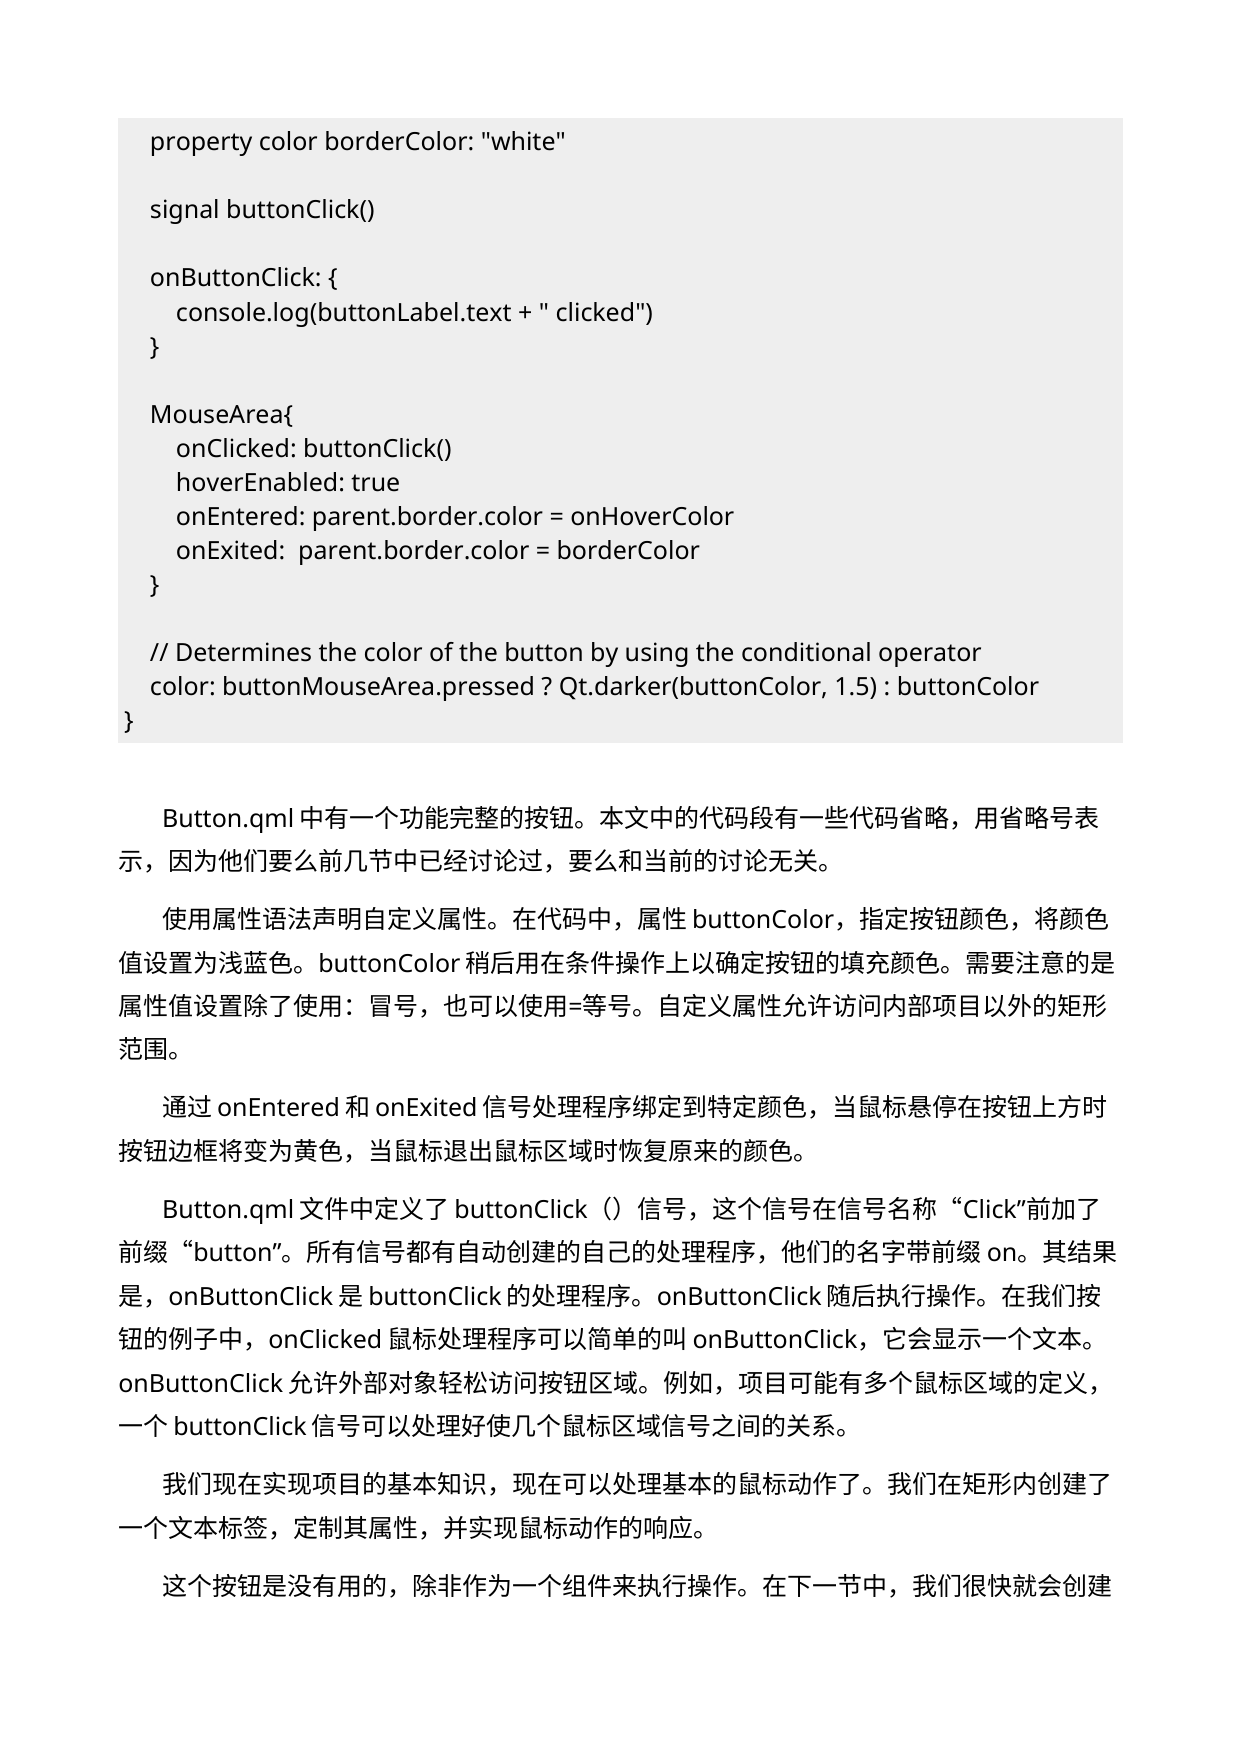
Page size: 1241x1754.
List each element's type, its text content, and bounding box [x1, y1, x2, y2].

text 通过onEntered和onExited信号处理程序绑定到特定颜色，当鼠标悬停在按钮上方时按钮边框将变为黄色，当鼠标退出鼠标区域时恢复原来的颜色。 [118, 1088, 1122, 1168]
text 使用属性语法声明自定义属性。在代码中，属性buttonColor，指定按钮颜色，将颜色值设置为浅蓝色。buttonColor稍后用在条件操作上以确定按钮的填充颜色。需要注意的是属性值设置除了使用：冒号，也可以使用=等号。自定义属性允许访问内部项目以外的矩形范围。 [118, 899, 1122, 1066]
text Button.qml中有一个功能完整的按钮。本文中的代码段有一些代码省略，用省略号表示，因为他们要么前几节中已经讨论过，要么和当前的讨论无关。 [118, 798, 1122, 878]
text 这个按钮是没有用的，除非作为一个组件来执行操作。在下一节中，我们很快就会创建 [118, 1566, 1122, 1602]
text 我们现在实现项目的基本知识，现在可以处理基本的鼠标动作了。我们在矩形内创建了一个文本标签，定制其属性，并实现鼠标动作的响应。 [118, 1464, 1122, 1544]
text Button.qml文件中定义了buttonClick（）信号，这个信号在信号名称“Click”前加了前缀“button”。所有信号都有自动创建的自己的处理程序，他们的名字带前缀on。其结果是，onButtonClick是buttonClick的处理程序。onButtonClick随后执行操作。在我们按钮的例子中，onClicked鼠标处理程序可以简单的叫onButtonClick，它会显示一个文本。onButtonClick允许外部对象轻松访问按钮区域。例如，项目可能有多个鼠标区域的定义，一个buttonClick信号可以处理好使几个鼠标区域信号之间的关系。 [118, 1189, 1122, 1443]
table_header property color borderColor: "white" signal buttonClick() onButtonClick: { console.log(buttonLabel.text + " clicked") } MouseArea{ onClicked: buttonClick() hoverEnabled: true onEntered: parent.border.color = onHoverColor onExited: parent.border.color = borderColor } // Determines the color of the button by using the conditional operator color: buttonMouseArea.pressed ? Qt.darker(buttonColor, 1.5) : buttonColor } [118, 118, 1123, 743]
